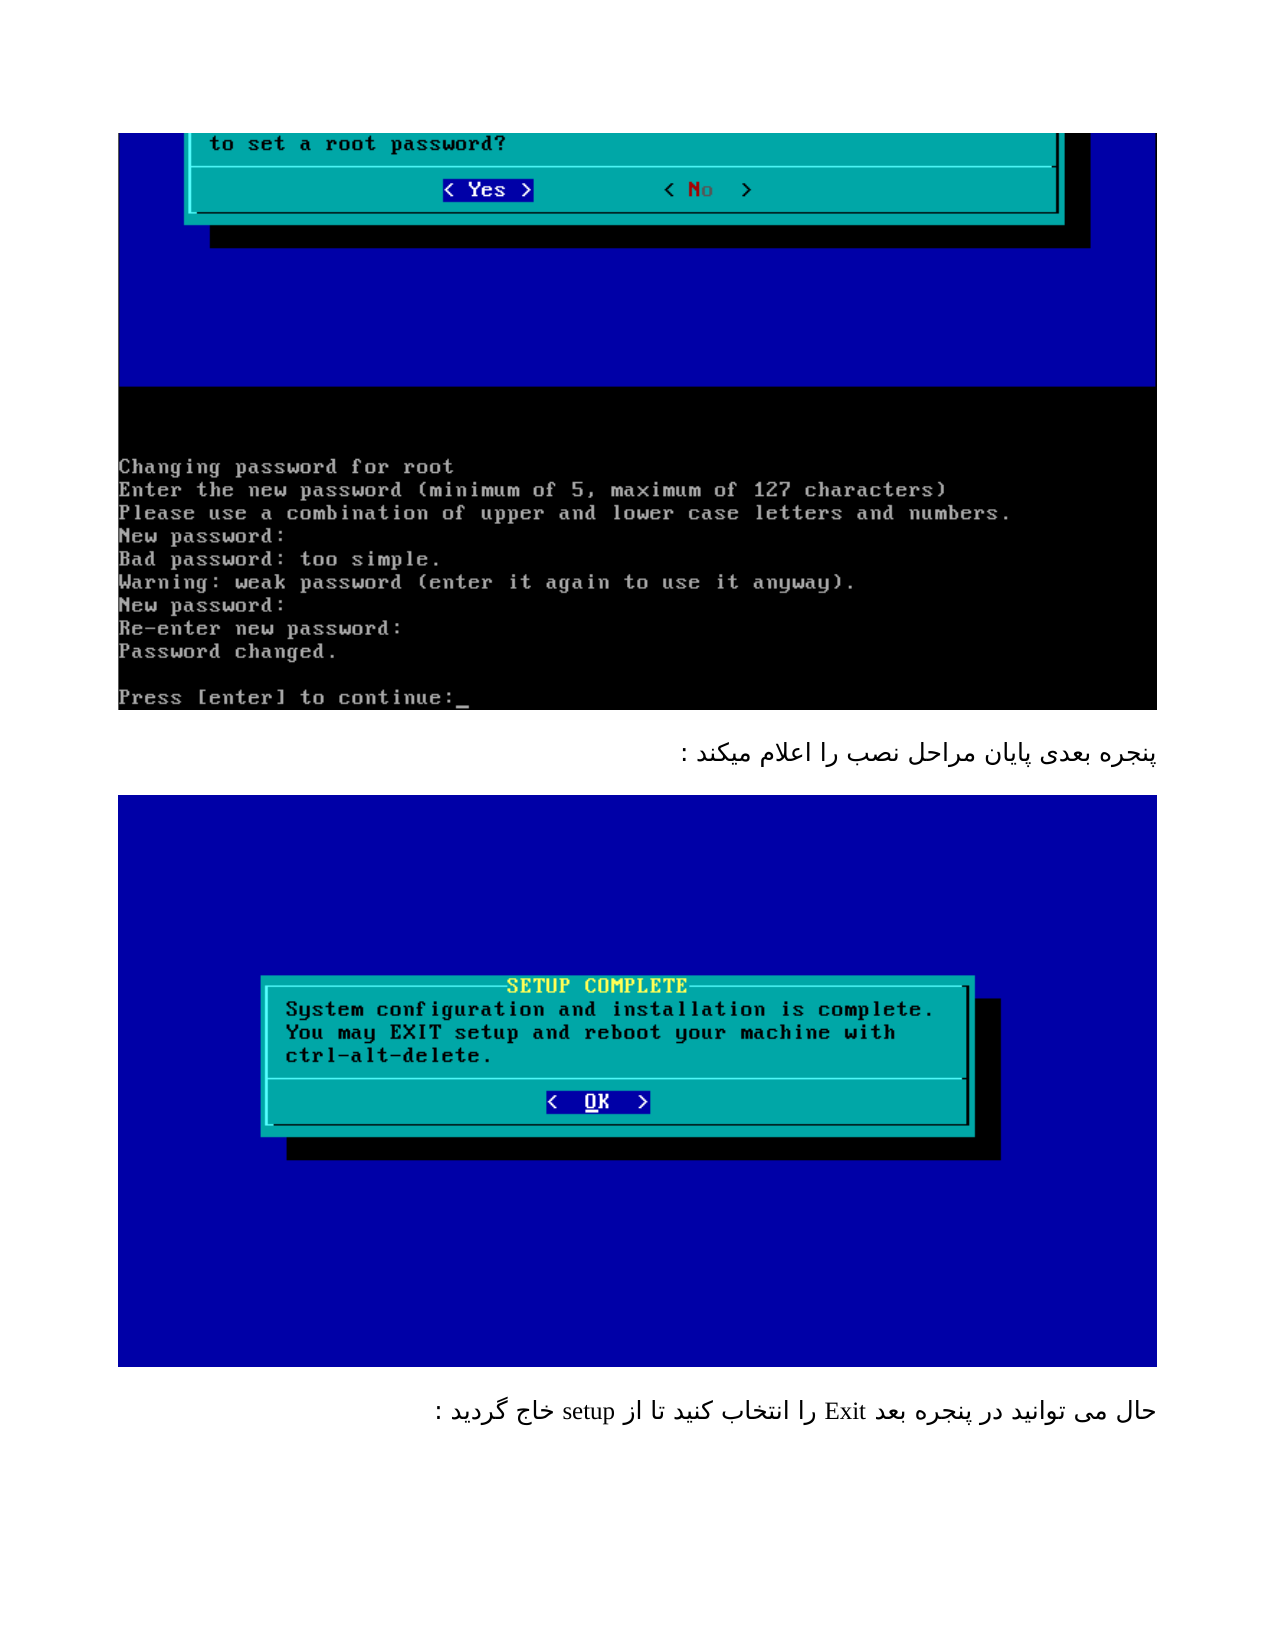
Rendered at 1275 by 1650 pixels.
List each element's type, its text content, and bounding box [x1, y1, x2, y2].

text حال می توانید در پنجره بعد Exit را انتخاب کنید تا از setup خاج گردید : [118, 1396, 1157, 1425]
text پنجره بعدی پایان مراحل نصب را اعلام میکند : [118, 738, 1157, 767]
picture [118, 795, 1157, 1367]
picture [118, 133, 1157, 710]
